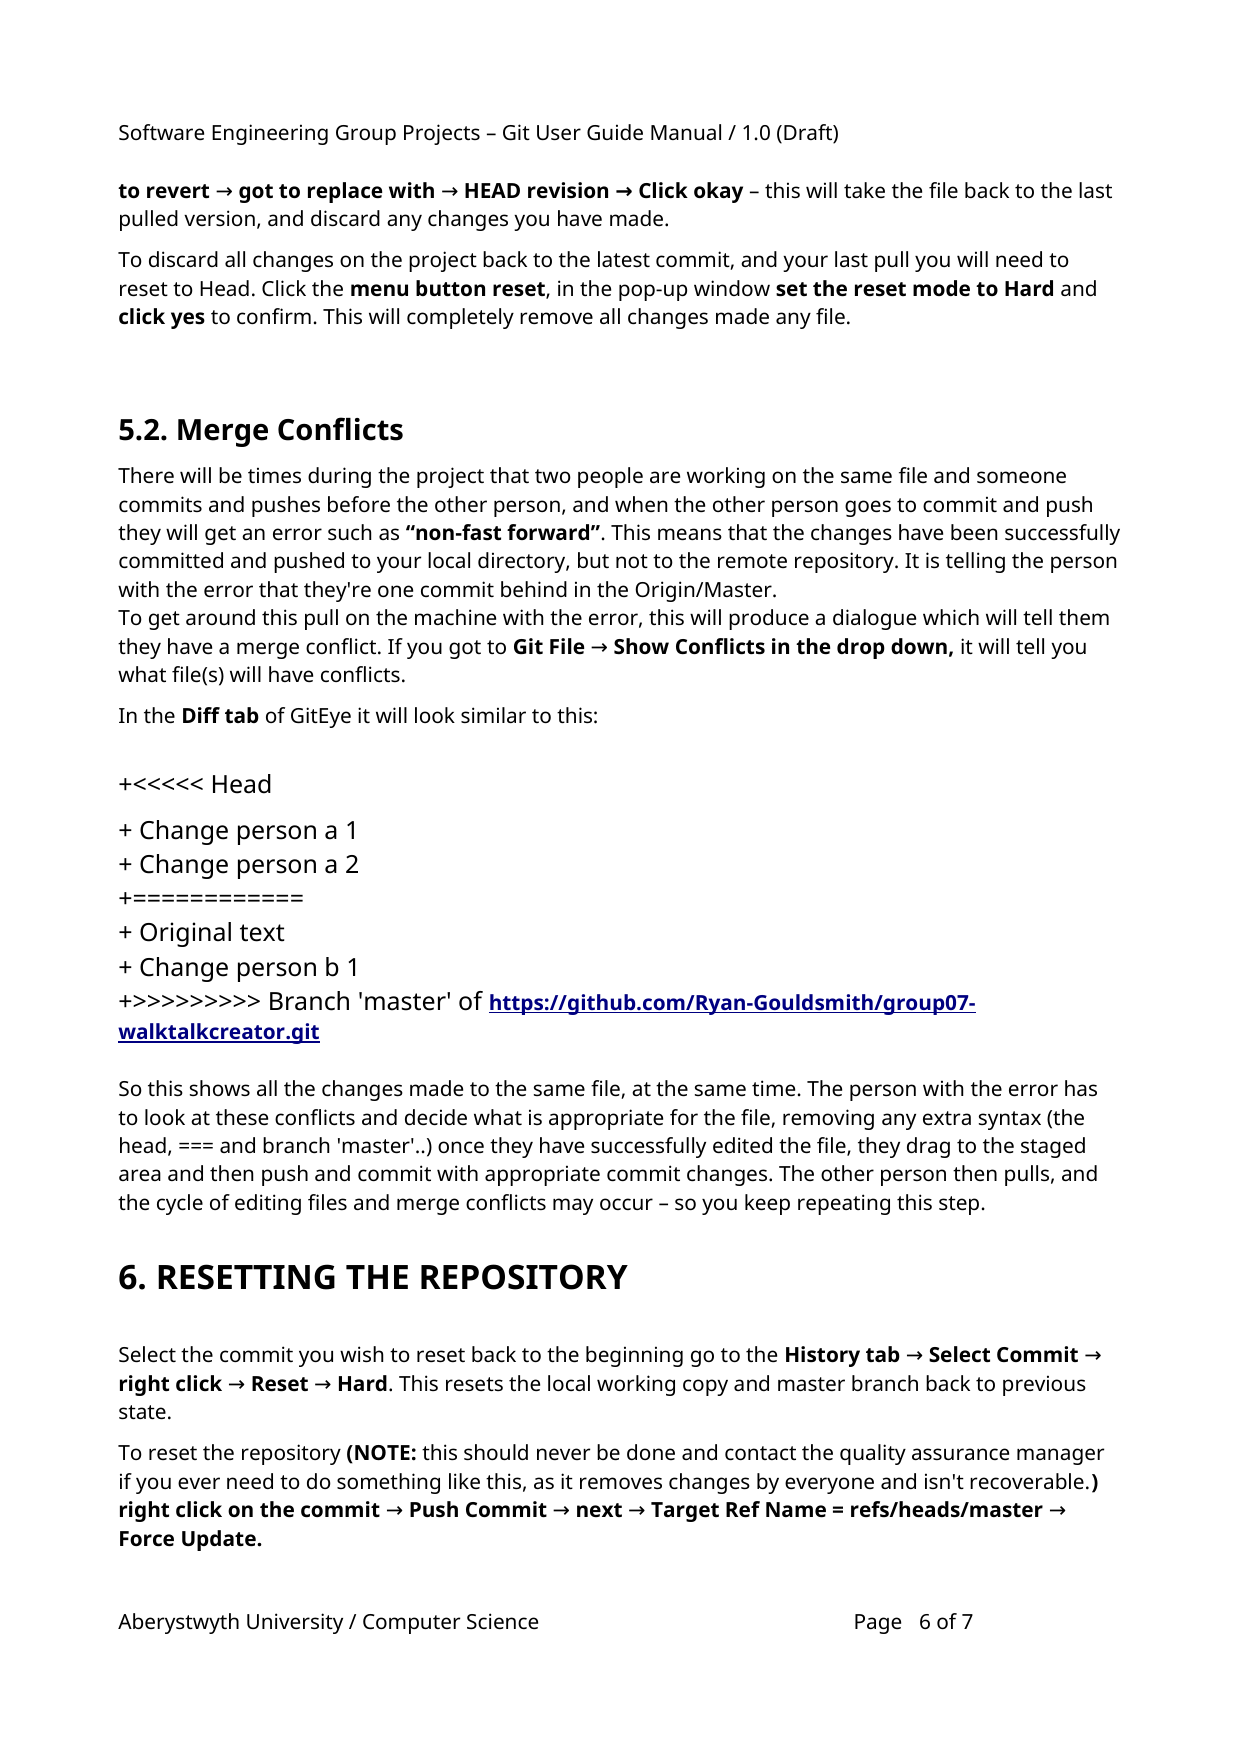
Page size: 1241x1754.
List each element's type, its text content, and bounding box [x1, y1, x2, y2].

text There will be times during the project that two people are working on the same file and someone commits and pushes before the other person, and when the other person goes to commit and push they will get an error such as “non-fast forward”. This means that the changes have been successfully committed and pushed to your local directory, but not to the remote repository. It is telling the person with the error that they're one commit behind in the Origin/Master. To get around this pull on the machine with the error, this will produce a dialogue which will tell them they have a merge conflict. If you got to Git File → Show Conflicts in the drop down, it will tell you what file(s) will have conflicts. [118, 461, 1122, 689]
text to revert → got to replace with → HEAD revision → Click okay – this will take the file back to the last pulled version, and discard any changes you have made. [118, 176, 1122, 233]
subtitle 6. RESETTING THE REPOSITORY [118, 1254, 1122, 1299]
text + Change person a 1 + Change person a 2 +============ + Original text + Change person b 1 +>>>>>>>>> Branch 'master' of https://github.com/Ryan-Gouldsmith/group07-walktalkcreator.git So this shows all the changes made to the same file, at the same time. The person with the error has to look at these conflicts and decide what is appropriate for the file, removing any extra syntax (the head, === and branch 'master'..) once they have successfully edited the file, they drag to the staged area and then push and commit with appropriate commit changes. The other person then pulls, and the cycle of editing files and merge conflicts may occur – so you keep repeating this step. [118, 813, 1122, 1216]
text To reset the repository (NOTE: this should never be done and contact the quality assurance manager if you ever need to do something like this, as it removes changes by everyone and isn't recoverable.) right click on the commit → Push Commit → next → Target Ref Name = refs/heads/master → Force Update. [118, 1438, 1122, 1552]
subtitle 5.2. Merge Conflicts [118, 409, 1122, 449]
text In the Diff tab of GitEye it will look similar to this: [118, 701, 1122, 754]
text Select the commit you wish to reset back to the beginning go to the History tab → Select Commit → right click → Reset → Hard. This resets the local working copy and master branch back to previous state. [118, 1312, 1122, 1426]
text +<<<<< Head [118, 766, 1122, 800]
text To discard all changes on the project back to the latest commit, and your last pull you will need to reset to Head. Click the menu button reset, in the pop-up window set the reset mode to Hard and click yes to confirm. This will completely remove all changes made any file. [118, 245, 1122, 331]
